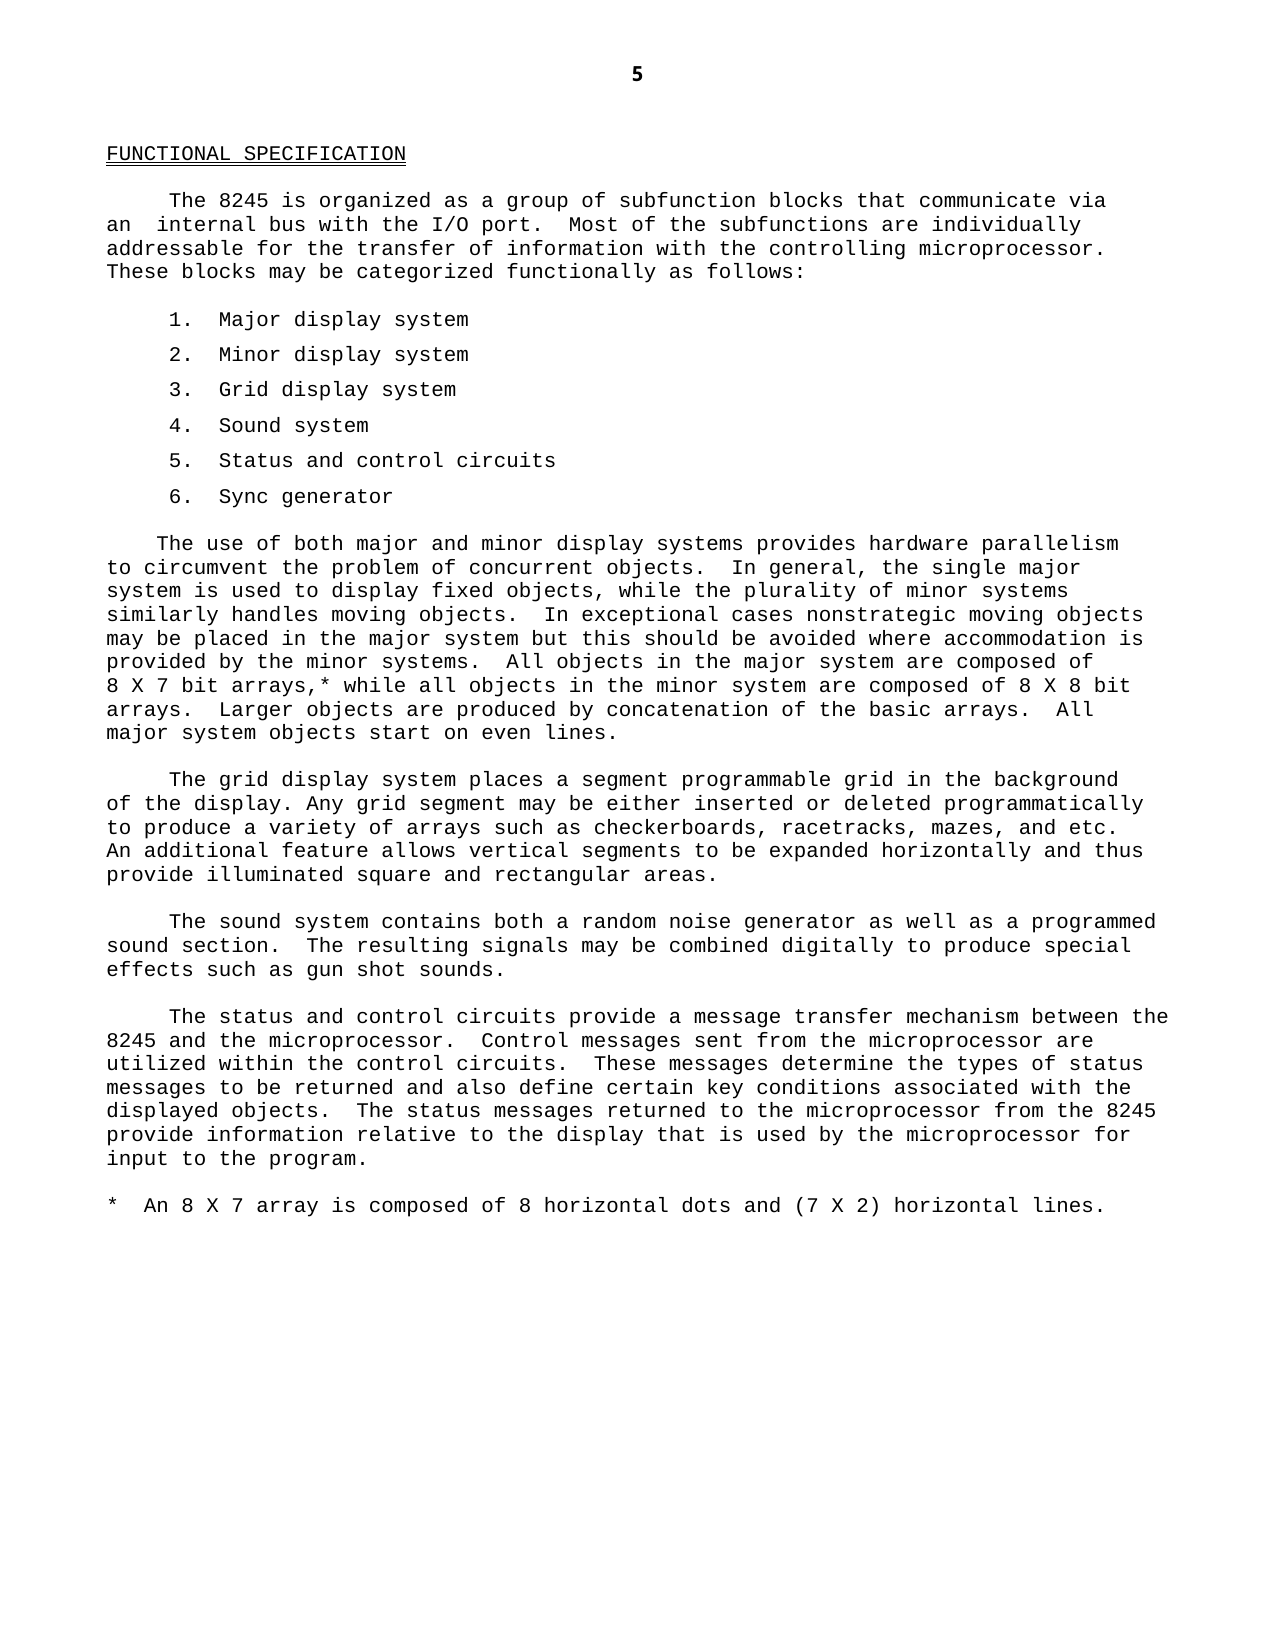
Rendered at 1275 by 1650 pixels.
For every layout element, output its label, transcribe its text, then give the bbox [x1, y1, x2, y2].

text 8 X 7 bit arrays,* while all objects in the minor system are composed of 8 X 8 bit [106, 673, 1169, 697]
text addressable for the transfer of information with the controlling microprocessor. [106, 236, 1169, 260]
text * An 8 X 7 array is composed of 8 horizontal dots and (7 X 2) horizontal lines. [106, 1194, 1169, 1217]
text sound section. The resulting signals may be combined digitally to produce special [106, 933, 1169, 957]
text to circumvent the problem of concurrent objects. In general, the single major [106, 555, 1169, 579]
text The 8245 is organized as a group of subfunction blocks that communicate via [106, 189, 1169, 213]
text 8245 and the microprocessor. Control messages sent from the microprocessor are [106, 1028, 1169, 1052]
text provide information relative to the display that is used by the microprocessor for [106, 1123, 1169, 1146]
text 4. Sound system [106, 413, 1169, 437]
text These blocks may be categorized functionally as follows: [106, 260, 1169, 283]
text provide illuminated square and rectangular areas. [106, 863, 1169, 886]
text FUNCTIONAL SPECIFICATION [106, 142, 1169, 165]
text 1. Major display system [106, 307, 1169, 331]
text 3. Grid display system [106, 378, 1169, 402]
text an internal bus with the I/O port. Most of the subfunctions are individually [106, 213, 1169, 236]
text messages to be returned and also define certain key conditions associated with the [106, 1075, 1169, 1099]
text An additional feature allows vertical segments to be expanded horizontally and thus [106, 839, 1169, 863]
text to produce a variety of arrays such as checkerboards, racetracks, mazes, and etc. [106, 815, 1169, 839]
text 6. Sync generator [106, 484, 1169, 508]
text displayed objects. The status messages returned to the microprocessor from the 8245 [106, 1099, 1169, 1123]
text similarly handles moving objects. In exceptional cases nonstrategic moving objects [106, 602, 1169, 626]
text arrays. Larger objects are produced by concatenation of the basic arrays. All [106, 697, 1169, 721]
text of the display. Any grid segment may be either inserted or deleted programmatically [106, 792, 1169, 815]
text The grid display system places a segment programmable grid in the background [106, 768, 1169, 792]
text provided by the minor systems. All objects in the major system are composed of [106, 650, 1169, 673]
text input to the program. [106, 1146, 1169, 1170]
text The status and control circuits provide a message transfer mechanism between the [106, 1004, 1169, 1028]
text system is used to display fixed objects, while the plurality of minor systems [106, 579, 1169, 602]
text utilized within the control circuits. These messages determine the types of status [106, 1052, 1169, 1075]
text 5. Status and control circuits [106, 449, 1169, 472]
text may be placed in the major system but this should be avoided where accommodation is [106, 626, 1169, 650]
text 2. Minor display system [106, 343, 1169, 366]
text effects such as gun shot sounds. [106, 957, 1169, 981]
text The sound system contains both a random noise generator as well as a programmed [106, 910, 1169, 933]
text The use of both major and minor display systems provides hardware parallelism [106, 532, 1169, 555]
text major system objects start on even lines. [106, 721, 1169, 744]
